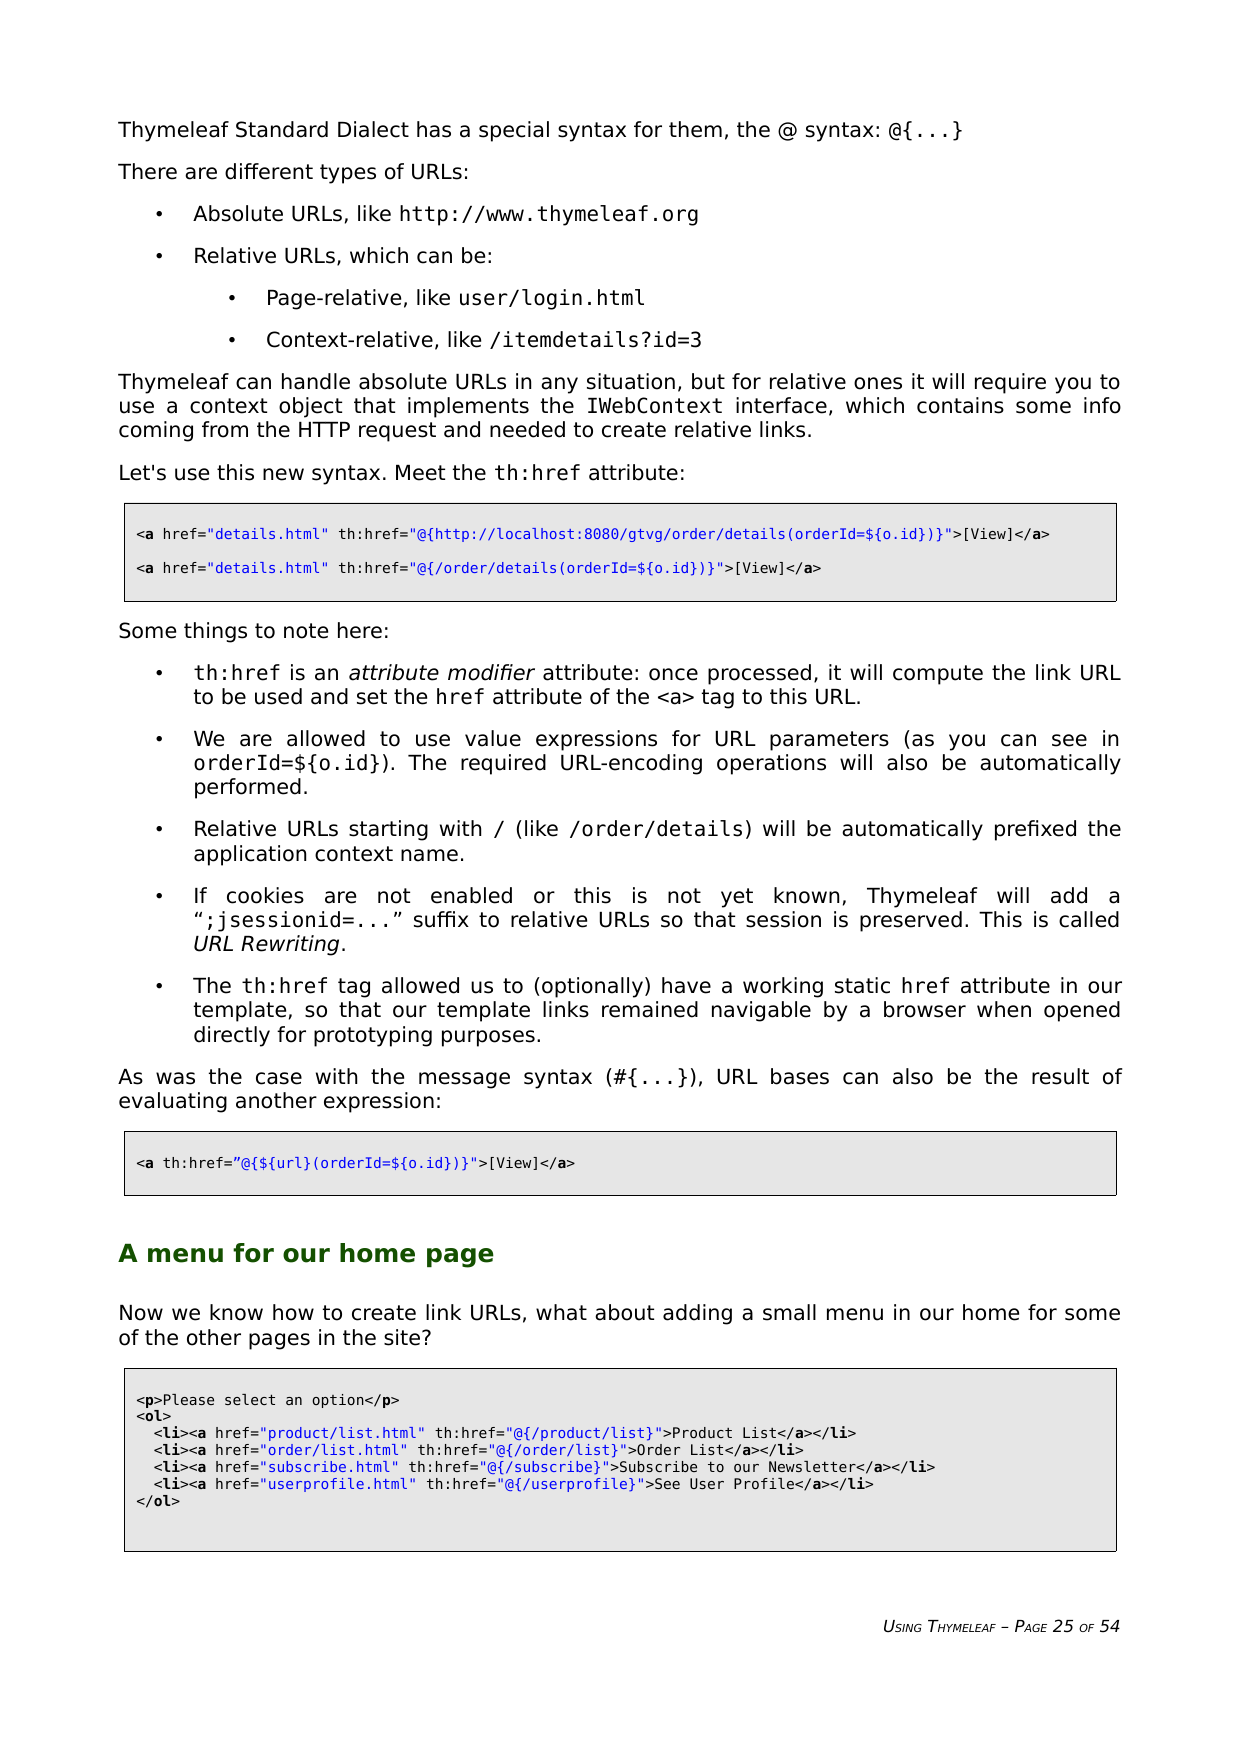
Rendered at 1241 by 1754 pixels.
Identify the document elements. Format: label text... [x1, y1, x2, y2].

list We are allowed to use value expressions for URL parameters (as you can see in orderId=${o.id}). The required URL-encoding operations will also be automatically performed. [156, 727, 1122, 800]
text <a th:href=”@{${url}(orderId=${o.id})}">[View]</a> [125, 1132, 1116, 1195]
list The th:href tag allowed us to (optionally) have a working static href attribute in our template, so that our template links remained navigable by a browser when opened directly for prototyping purposes. [156, 974, 1122, 1047]
text Thymeleaf Standard Dialect has a special syntax for them, the @ syntax: @{...} [118, 118, 1122, 142]
text There are different types of URLs: [118, 160, 1122, 184]
text <p>Please select an option</p> <ol> <li><a href="product/list.html" th:href="@{/product/list}">Product List</a></li> <li><a href="order/list.html" th:href="@{/order/list}">Order List</a></li> <li><a href="subscribe.html" th:href="@{/subscribe}">Subscribe to our Newsletter</a></li> <li><a href="userprofile.html" th:href="@{/userprofile}">See User Profile</a></li> </ol> [125, 1369, 1116, 1551]
text Now we know how to create link URLs, what about adding a small menu in our home for some of the other pages in the site? [118, 1301, 1122, 1350]
list Page-relative, like user/login.html [228, 286, 1122, 310]
list Context-relative, like /itemdetails?id=3 [228, 328, 1122, 352]
list th:href is an attribute modifier attribute: once processed, it will compute the link URL to be used and set the href attribute of the <a> tag to this URL. [156, 661, 1122, 709]
list Relative URLs, which can be: [156, 244, 1122, 268]
list Absolute URLs, like http://www.thymeleaf.org [156, 202, 1122, 226]
text Thymeleaf can handle absolute URLs in any situation, but for relative ones it will require you to use a context object that implements the IWebContext interface, which contains some info coming from the HTTP request and needed to create relative links. [118, 370, 1122, 443]
text As was the case with the message syntax (#{...}), URL bases can also be the result of evaluating another expression: [118, 1065, 1122, 1113]
list If cookies are not enabled or this is not yet known, Thymeleaf will add a “;jsessionid=...” suffix to relative URLs so that session is preserved. This is called URL Rewriting. [156, 884, 1122, 956]
text <a href="details.html" th:href="@{http://localhost:8080/gtvg/order/details(orderId=${o.id})}">[View]</a> <a href="details.html" th:href="@{/order/details(orderId=${o.id})}">[View]</a> [125, 504, 1116, 601]
list Relative URLs starting with / (like /order/details) will be automatically prefixed the application context name. [156, 817, 1122, 866]
subtitle A menu for our home page [118, 1240, 1122, 1269]
text Some things to note here: [118, 619, 1122, 643]
text Let's use this new syntax. Meet the th:href attribute: [118, 461, 1122, 485]
